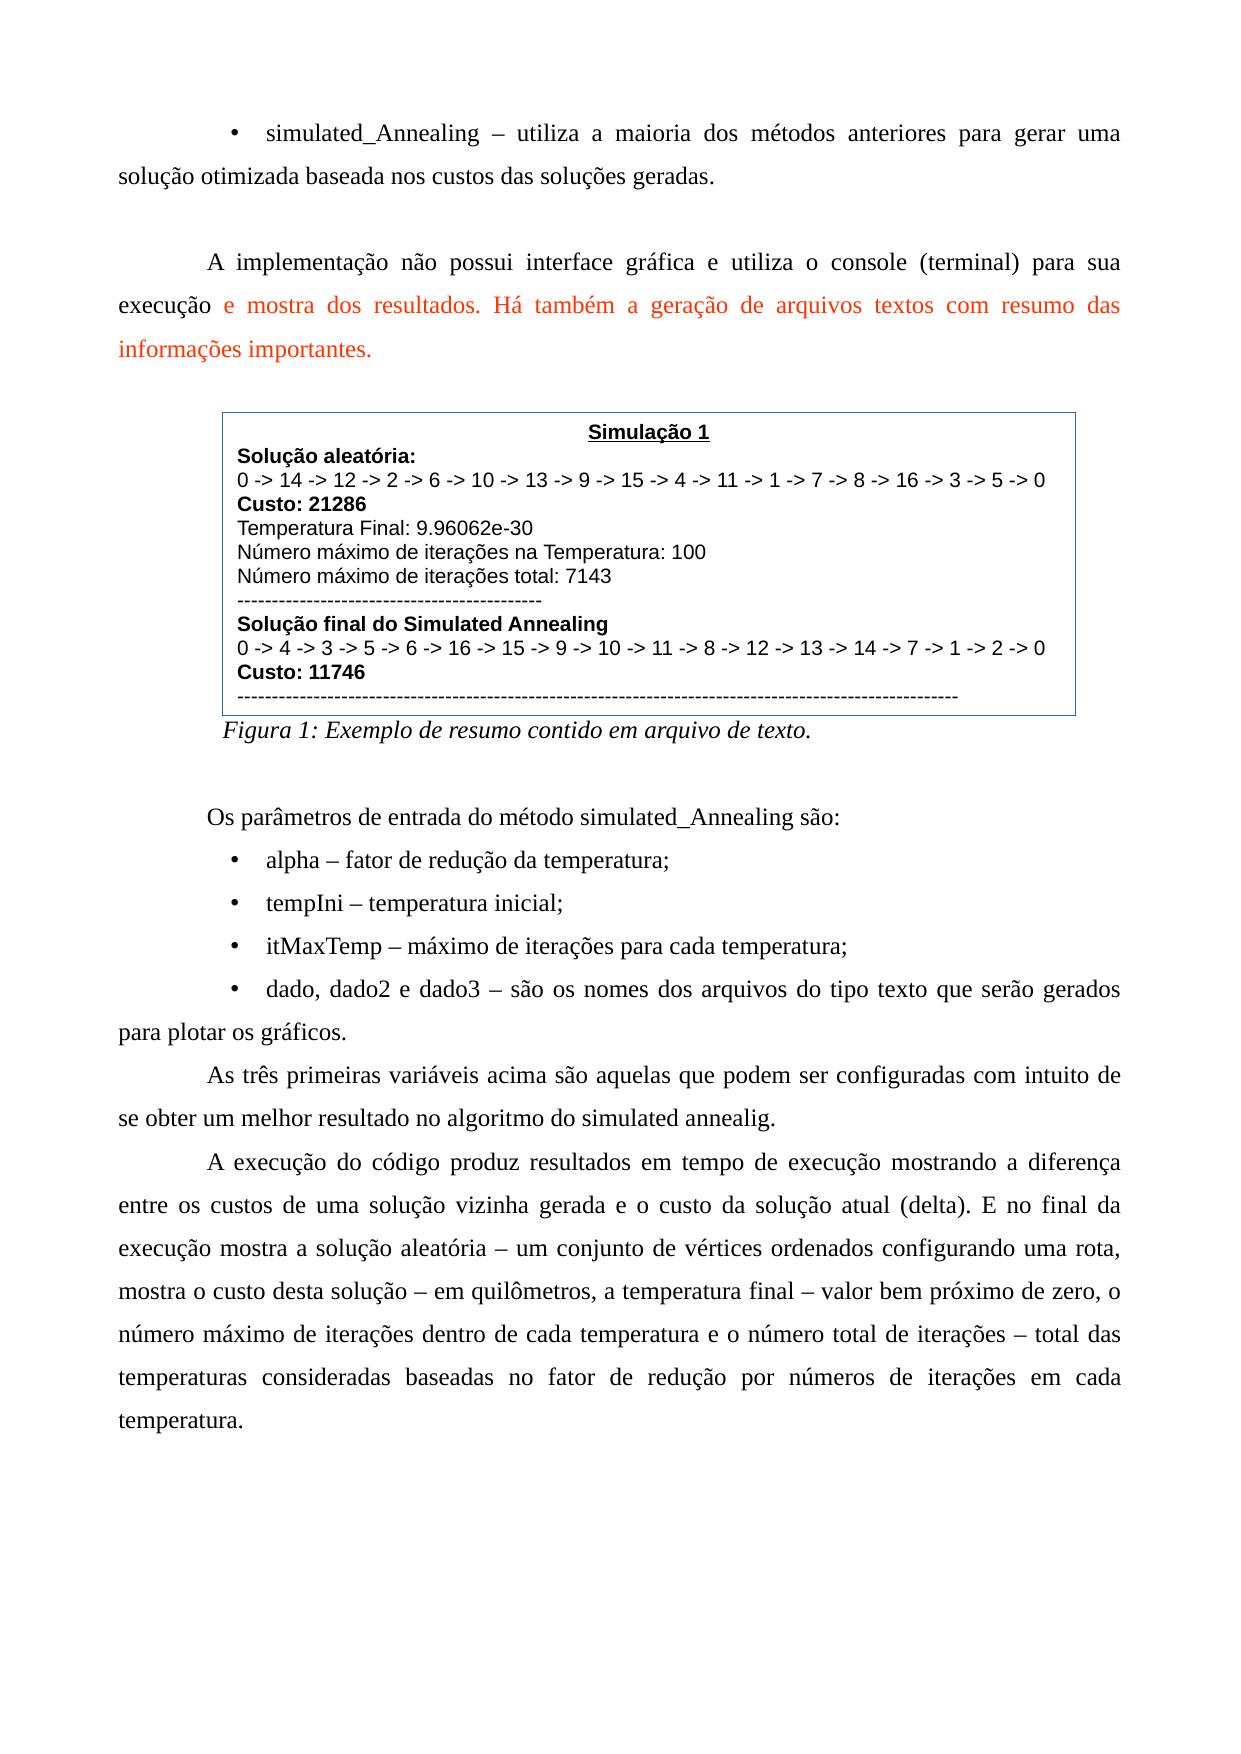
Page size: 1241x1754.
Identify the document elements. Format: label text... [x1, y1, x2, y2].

list dado, dado2 e dado3 – são os nomes dos arquivos do tipo texto que serão gerados para plotar os gráficos. [118, 974, 1122, 1046]
list itMaxTemp – máximo de iterações para cada temperatura; [118, 931, 1122, 960]
text A execução do código produz resultados em tempo de execução mostrando a diferença entre os custos de uma solução vizinha gerada e o custo da solução atual (delta). E no final da execução mostra a solução aleatória – um conjunto de vértices ordenados configurando uma rota, mostra o custo desta solução – em quilômetros, a temperatura final – valor bem próximo de zero, o número máximo de iterações dentro de cada temperatura e o número total de iterações – total das temperaturas consideradas baseadas no fator de redução por números de iterações em cada temperatura. [118, 1147, 1122, 1434]
text Os parâmetros de entrada do método simulated_Annealing são: [118, 802, 1122, 830]
list tempIni – temperatura inicial; [118, 888, 1122, 917]
text As três primeiras variáveis acima são aquelas que podem ser configuradas com intuito de se obter um melhor resultado no algoritmo do simulated annealig. [118, 1060, 1122, 1132]
text Figura 1: Exemplo de resumo contido em arquivo de texto. [223, 425, 1075, 715]
list simulated_Annealing – utiliza a maioria dos métodos anteriores para gerar uma solução otimizada baseada nos custos das soluções geradas. [118, 118, 1122, 190]
text Figura 1: Exemplo de resumo contido em arquivo de texto. [222, 716, 1076, 744]
list alpha – fator de redução da temperatura; [118, 845, 1122, 873]
text A implementação não possui interface gráfica e utiliza o console (terminal) para sua execução e mostra dos resultados. Há também a geração de arquivos textos com resumo das informações importantes. [118, 247, 1122, 362]
